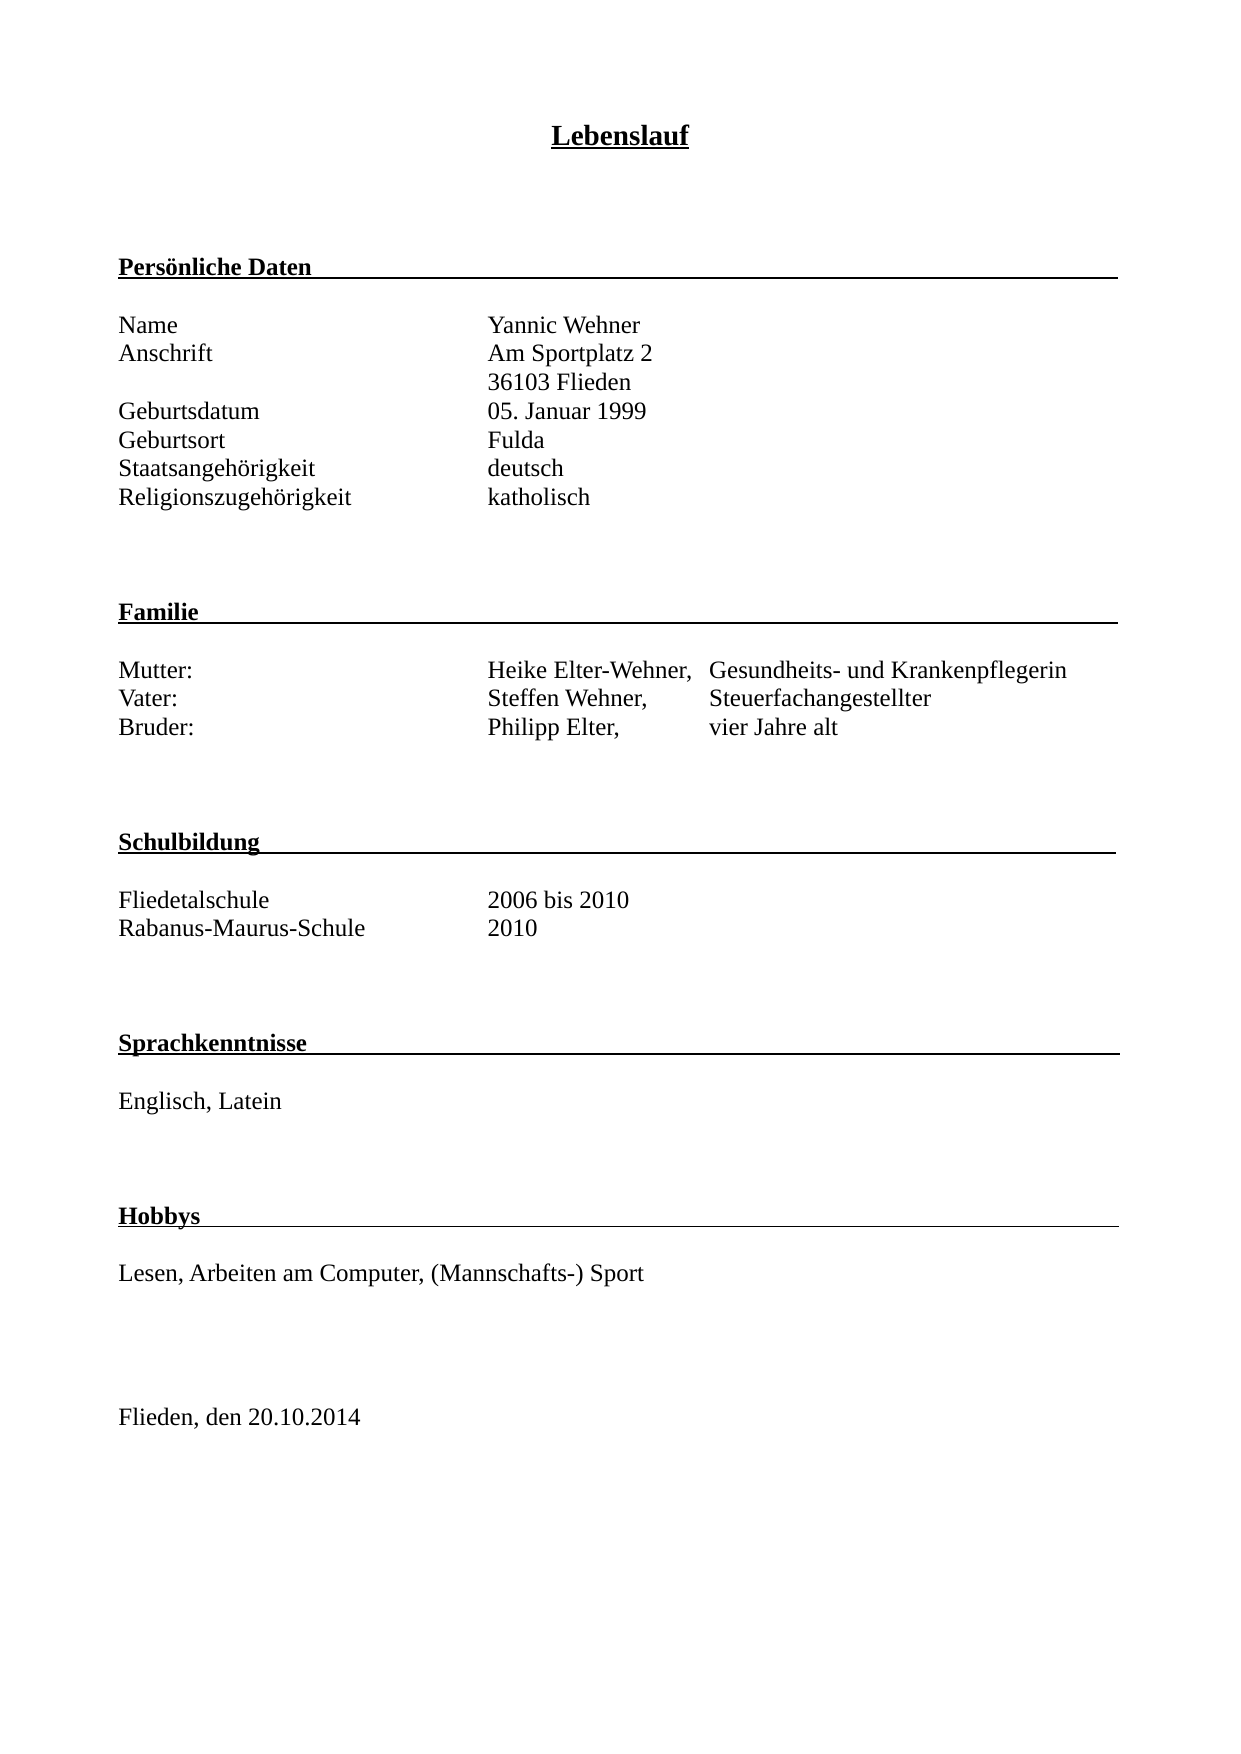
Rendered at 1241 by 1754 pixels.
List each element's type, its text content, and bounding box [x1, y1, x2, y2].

text Hobbys [118, 1201, 1122, 1230]
text Anschrift Am Sportplatz 2 [118, 338, 1122, 367]
text Sprachkenntnisse [118, 1028, 1122, 1057]
text Rabanus-Maurus-Schule 2010 [118, 913, 1122, 942]
text Schulbildung [118, 827, 1122, 856]
text Religionszugehörigkeit katholisch [118, 482, 1122, 511]
text 36103 Flieden [118, 367, 1122, 396]
text Vater: Steffen Wehner, Steuerfachangestellter [118, 683, 1122, 712]
text Fliedetalschule 2006 bis 2010 [118, 885, 1122, 913]
text Staatsangehörigkeit deutsch [118, 453, 1122, 482]
text Englisch, Latein [118, 1086, 1122, 1115]
text Lebenslauf [118, 118, 1122, 152]
text Persönliche Daten [118, 252, 1122, 281]
text Familie [118, 597, 1122, 626]
text Name Yannic Wehner [118, 310, 1122, 338]
text Geburtsort Fulda [118, 425, 1122, 453]
text Flieden, den 20.10.2014 [118, 1402, 1122, 1431]
text Lesen, Arbeiten am Computer, (Mannschafts-) Sport [118, 1258, 1122, 1287]
text Geburtsdatum 05. Januar 1999 [118, 396, 1122, 425]
text Mutter: Heike Elter-Wehner, Gesundheits- und Krankenpflegerin [118, 655, 1122, 683]
text Bruder: Philipp Elter, vier Jahre alt [118, 712, 1122, 741]
